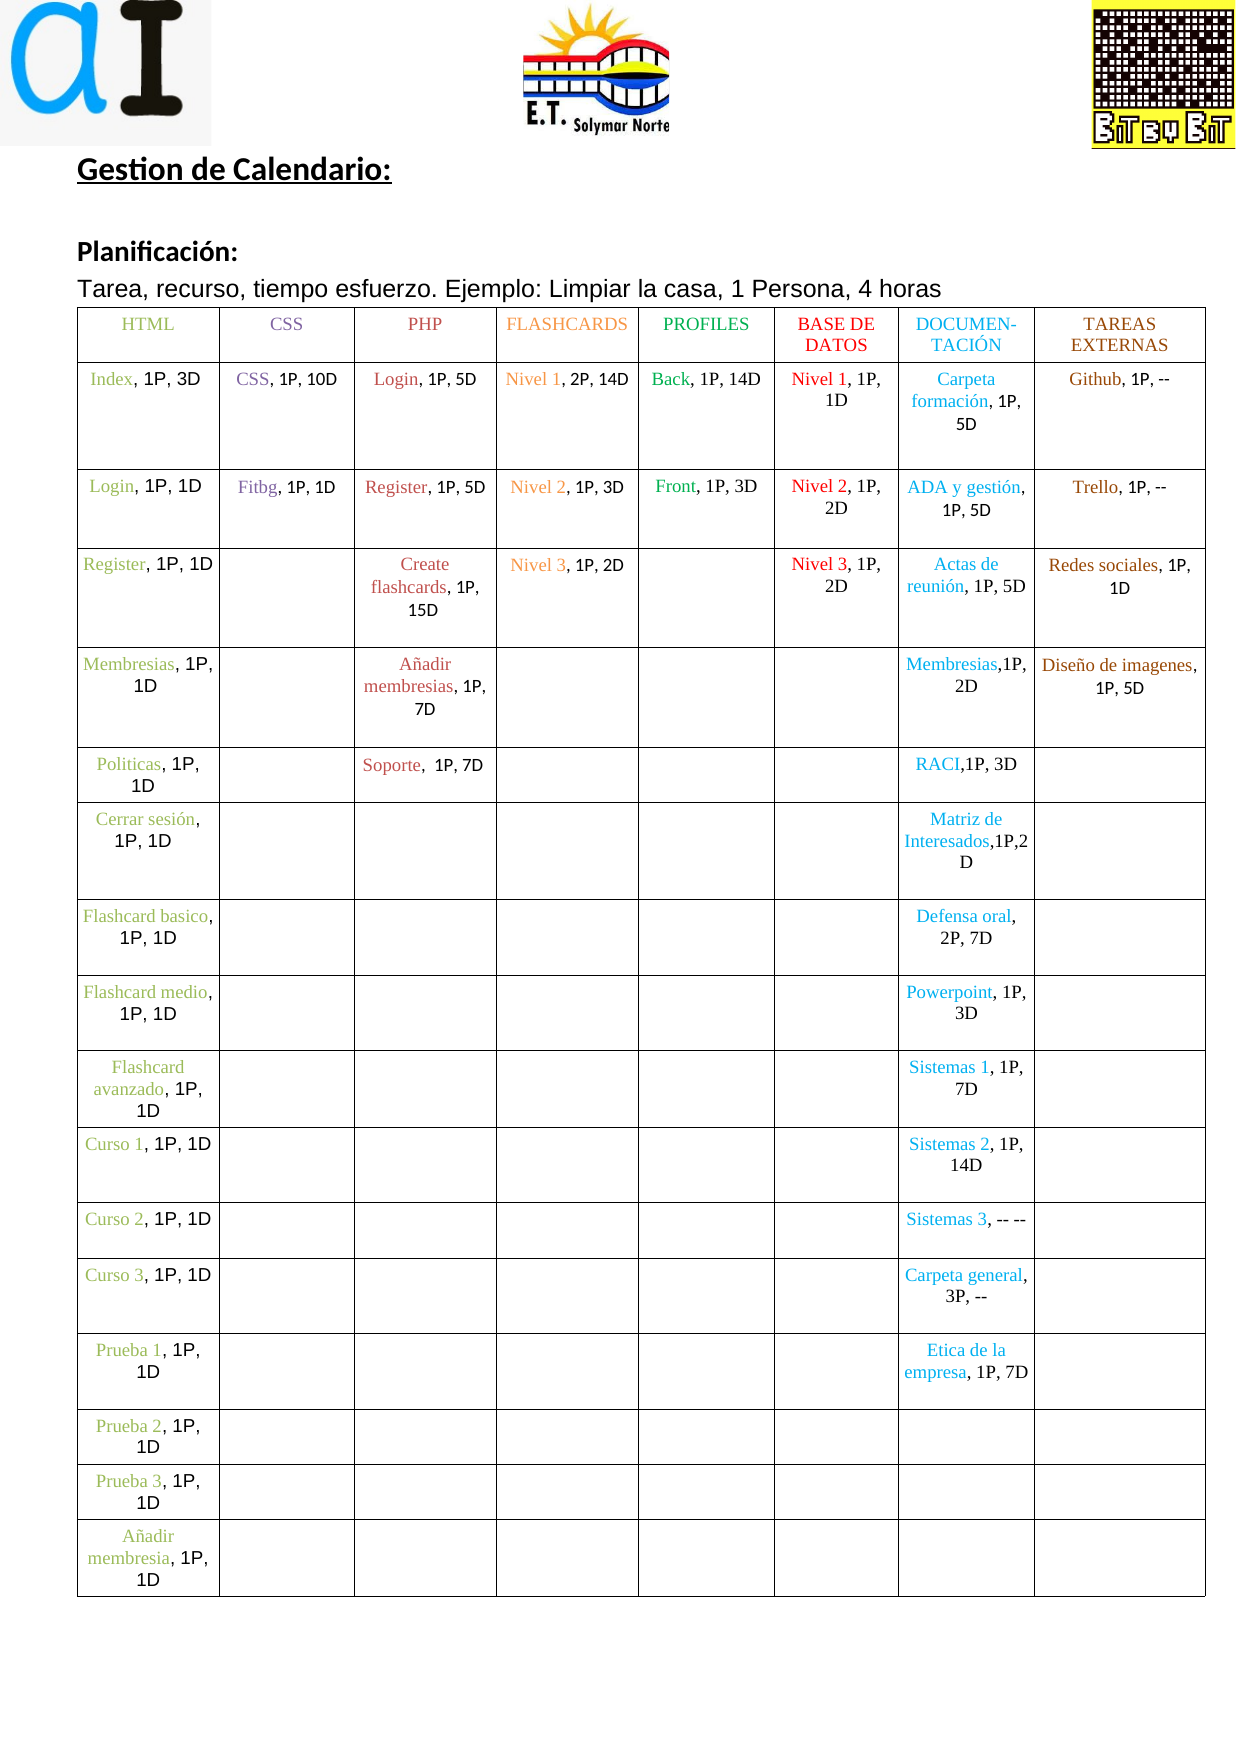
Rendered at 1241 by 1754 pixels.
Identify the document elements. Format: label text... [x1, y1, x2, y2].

table_cell [775, 1203, 898, 1258]
table_cell [1035, 803, 1205, 899]
table_cell Curso 3, 1P, 1D [78, 1259, 219, 1333]
picture [952, 913, 958, 922]
table_cell [497, 648, 638, 747]
table_cell Diseño de imagenes, 1P, 5D [1035, 648, 1205, 747]
table_cell [497, 1203, 638, 1258]
table_cell [497, 1410, 638, 1464]
table_cell Añadir membresias, 1P, 7D [355, 648, 496, 747]
table_cell Membresias,1P, 2D [899, 648, 1034, 747]
table_cell Añadir membresia, 1P, 1D [78, 1520, 219, 1596]
table_cell Sistemas 1, 1P, 7D [899, 1051, 1034, 1127]
table_cell Carpeta general, 3P, -- [899, 1259, 1034, 1333]
table_cell [639, 748, 774, 802]
table_cell [497, 1128, 638, 1202]
table_cell Redes sociales, 1P, 1D [1035, 549, 1205, 647]
table_cell Curso 2, 1P, 1D [78, 1203, 219, 1258]
table_cell [1035, 1203, 1205, 1258]
table_cell [899, 1410, 1034, 1464]
table_header TAREAS EXTERNAS [1035, 308, 1205, 362]
table_cell [1035, 1410, 1205, 1464]
table_header PROFILES [639, 308, 774, 362]
table_cell Politicas, 1P, 1D [78, 748, 219, 802]
table_cell [355, 1051, 496, 1127]
picture [0, 0, 212, 146]
table_cell [220, 1465, 354, 1519]
table_cell [639, 1465, 774, 1519]
table_cell [899, 1520, 1034, 1596]
table_cell [220, 748, 354, 802]
table_cell Register, 1P, 1D [78, 549, 219, 647]
table_cell [497, 1259, 638, 1333]
table_cell [1035, 1128, 1205, 1202]
table_cell [639, 1051, 774, 1127]
table_cell [775, 748, 898, 802]
table_cell [220, 1334, 354, 1409]
table_cell [775, 1334, 898, 1409]
table_cell [639, 803, 774, 899]
table_cell [639, 1410, 774, 1464]
table_cell [220, 803, 354, 899]
table_cell Actas de reunión, 1P, 5D [899, 549, 1034, 647]
table_cell Flashcard medio, 1P, 1D [78, 976, 219, 1050]
table_cell [775, 1465, 898, 1519]
text Planificación: [77, 233, 1019, 268]
table_cell Membresias, 1P, 1D [78, 648, 219, 747]
table_header FLASHCARDS [497, 308, 638, 362]
table_cell [899, 1465, 1034, 1519]
table_cell Curso 1, 1P, 1D [78, 1128, 219, 1202]
table_cell [775, 1410, 898, 1464]
table_cell Sistemas 3, -- -- [899, 1203, 1034, 1258]
table_cell [775, 1128, 898, 1202]
table_cell Matriz de Interesados,1P,2D [899, 803, 1034, 899]
table_cell [1035, 1520, 1205, 1596]
table_cell [639, 1128, 774, 1202]
table_cell [355, 803, 496, 899]
table_cell [1035, 1051, 1205, 1127]
table_cell [355, 976, 496, 1050]
table_cell [497, 1520, 638, 1596]
table_cell [355, 1203, 496, 1258]
table_cell Etica de la empresa, 1P, 7D [899, 1334, 1034, 1409]
table_header DOCUMEN-TACIÓN [899, 308, 1034, 362]
picture [909, 483, 915, 491]
picture [947, 989, 953, 998]
table_cell [497, 900, 638, 975]
table_cell Index, 1P, 3D [78, 363, 219, 469]
picture [925, 1272, 931, 1281]
table_cell [639, 549, 774, 647]
text Tarea, recurso, tiempo esfuerzo. Ejemplo: Limpiar la casa, 1 Persona, 4 horas [77, 274, 1019, 303]
table_cell [1035, 1259, 1205, 1333]
table_cell [355, 900, 496, 975]
table_cell Defensa oral, 2P, 7D [899, 900, 1034, 975]
table_cell Flashcard basico, 1P, 1D [78, 900, 219, 975]
table_cell Prueba 3, 1P, 1D [78, 1465, 219, 1519]
table_cell [1035, 976, 1205, 1050]
table_cell Create flashcards, 1P, 15D [355, 549, 496, 647]
table_cell [497, 1465, 638, 1519]
table_cell Front, 1P, 3D [639, 470, 774, 547]
table_cell [220, 1259, 354, 1333]
table_cell Fitbg, 1P, 1D [220, 470, 354, 547]
picture [983, 557, 988, 568]
table_cell [355, 1410, 496, 1464]
table_cell [775, 1051, 898, 1127]
table_cell [220, 1410, 354, 1464]
table_cell [355, 1128, 496, 1202]
picture [989, 341, 993, 351]
picture [1091, 0, 1236, 149]
table_cell Sistemas 2, 1P, 14D [899, 1128, 1034, 1202]
picture [936, 483, 942, 491]
table_cell [220, 1128, 354, 1202]
table_cell Cerrar sesión, 1P, 1D [78, 803, 219, 899]
table_cell ADA y gestión, 1P, 5D [899, 470, 1034, 547]
table_cell Flashcard avanzado, 1P, 1D [78, 1051, 219, 1127]
table_cell RACI,1P, 3D [899, 748, 1034, 802]
picture [933, 558, 941, 570]
picture [944, 341, 950, 349]
picture [972, 1343, 977, 1354]
table_cell [639, 1259, 774, 1333]
table_cell Nivel 1, 2P, 14D [497, 363, 638, 469]
table_cell Nivel 2, 1P, 2D [775, 470, 898, 547]
table_cell [497, 803, 638, 899]
table_cell [775, 803, 898, 899]
table_cell [220, 976, 354, 1050]
table_header PHP [355, 308, 496, 362]
table_cell [220, 1520, 354, 1596]
table_cell CSS, 1P, 10D [220, 363, 354, 469]
table_cell [220, 1051, 354, 1127]
table_cell [497, 748, 638, 802]
table_cell Nivel 3, 1P, 2D [497, 549, 638, 647]
table_cell Prueba 1, 1P, 1D [78, 1334, 219, 1409]
table_cell [220, 648, 354, 747]
table_cell Back, 1P, 14D [639, 363, 774, 469]
table_cell [1035, 1334, 1205, 1409]
table_cell Nivel 1, 1P, 1D [775, 363, 898, 469]
table_cell Nivel 2, 1P, 3D [497, 470, 638, 547]
table_header HTML [78, 308, 219, 362]
table_cell [639, 1520, 774, 1596]
table_cell [639, 900, 774, 975]
table_header CSS [220, 308, 354, 362]
table_cell [220, 900, 354, 975]
table_cell Powerpoint, 1P, 3D [899, 976, 1034, 1050]
table_cell [220, 549, 354, 647]
table_cell [1035, 748, 1205, 802]
table_cell Nivel 3, 1P, 2D [775, 549, 898, 647]
table_cell Login, 1P, 1D [78, 470, 219, 547]
table_cell [775, 1259, 898, 1333]
text Gestion de Calendario: [77, 148, 1019, 188]
table_cell [220, 1203, 354, 1258]
table_cell [497, 1051, 638, 1127]
table_cell [497, 1334, 638, 1409]
picture [954, 661, 960, 670]
picture [523, 0, 670, 146]
table_cell Login, 1P, 5D [355, 363, 496, 469]
table_cell [639, 1334, 774, 1409]
table_cell [355, 1334, 496, 1409]
table_cell Soporte, 1P, 7D [355, 748, 496, 802]
table_cell [355, 1465, 496, 1519]
table_cell Prueba 2, 1P, 1D [78, 1410, 219, 1464]
table_cell [639, 976, 774, 1050]
table_cell Register, 1P, 5D [355, 470, 496, 547]
table_header BASE DE DATOS [775, 308, 898, 362]
table_cell [355, 1259, 496, 1333]
table_cell Trello, 1P, -- [1035, 470, 1205, 547]
table_cell [775, 976, 898, 1050]
picture [942, 1216, 948, 1225]
table_cell Github, 1P, -- [1035, 363, 1205, 469]
table_cell [355, 1520, 496, 1596]
picture [954, 583, 960, 592]
table_cell [639, 1203, 774, 1258]
picture [991, 913, 997, 922]
table_cell [775, 648, 898, 747]
table_cell [639, 648, 774, 747]
table_cell [497, 976, 638, 1050]
table_cell [775, 900, 898, 975]
table_cell [1035, 900, 1205, 975]
table_cell [775, 1520, 898, 1596]
table_cell [1035, 1465, 1205, 1519]
table_cell Carpeta formación, 1P, 5D [899, 363, 1034, 469]
